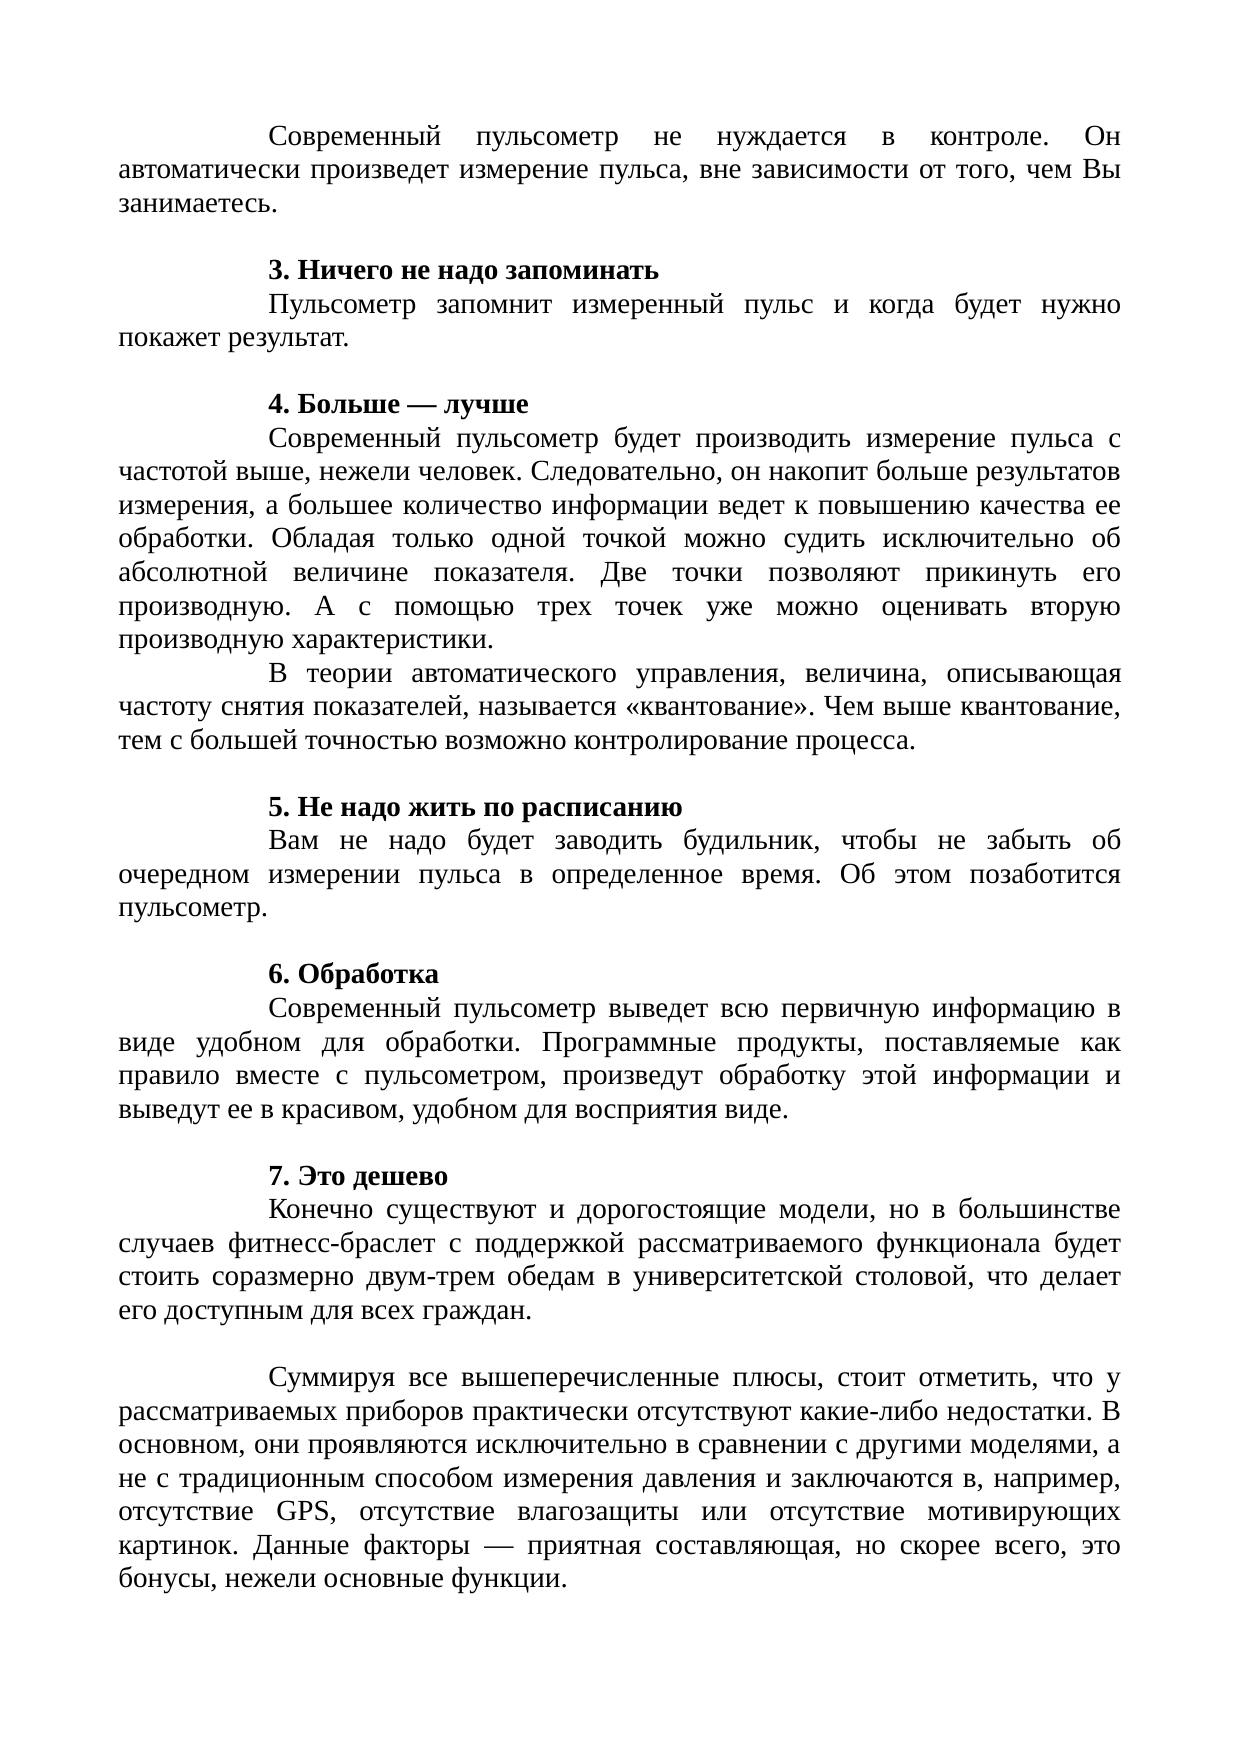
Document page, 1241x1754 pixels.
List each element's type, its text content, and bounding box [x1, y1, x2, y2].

text Современный пульсометр не нуждается в контроле. Он автоматически произведет измерение пульса, вне зависимости от того, чем Вы занимаетесь. [118, 118, 1122, 219]
text Современный пульсометр выведет всю первичную информацию в виде удобном для обработки. Программные продукты, поставляемые как правило вместе с пульсометром, произведут обработку этой информации и выведут ее в красивом, удобном для восприятия виде. [118, 990, 1122, 1124]
text Вам не надо будет заводить будильник, чтобы не забыть об очередном измерении пульса в определенное время. Об этом позаботится пульсометр. [118, 822, 1122, 923]
text Современный пульсометр будет производить измерение пульса с частотой выше, нежели человек. Следовательно, он накопит больше результатов измерения, а большее количество информации ведет к повышению качества ее обработки. Обладая только одной точкой можно судить исключительно об абсолютной величине показателя. Две точки позволяют прикинуть его производную. А с помощью трех точек уже можно оценивать вторую производную характеристики. [118, 420, 1122, 655]
text 6. Обработка [118, 957, 1122, 990]
text Суммируя все вышеперечисленные плюсы, стоит отметить, что у рассматриваемых приборов практически отсутствуют какие-либо недостатки. В основном, они проявляются исключительно в сравнении с другими моделями, а не с традиционным способом измерения давления и заключаются в, например, отсутствие GPS, отсутствие влагозащиты или отсутствие мотивирующих картинок. Данные факторы — приятная составляющая, но скорее всего, это бонусы, нежели основные функции. [118, 1359, 1122, 1594]
text 7. Это дешево [118, 1158, 1122, 1191]
text Пульсометр запомнит измеренный пульс и когда будет нужно покажет результат. [118, 286, 1122, 353]
text Конечно существуют и дорогостоящие модели, но в большинстве случаев фитнесс-браслет с поддержкой рассматриваемого функционала будет стоить соразмерно двум-трем обедам в университетской столовой, что делает его доступным для всех граждан. [118, 1191, 1122, 1326]
text 3. Ничего не надо запоминать [118, 252, 1122, 286]
text В теории автоматического управления, величина, описывающая частоту снятия показателей, называется «квантование». Чем выше квантование, тем с большей точностью возможно контролирование процесса. [118, 655, 1122, 755]
text 5. Не надо жить по расписанию [118, 789, 1122, 822]
text 4. Больше — лучше [118, 386, 1122, 420]
